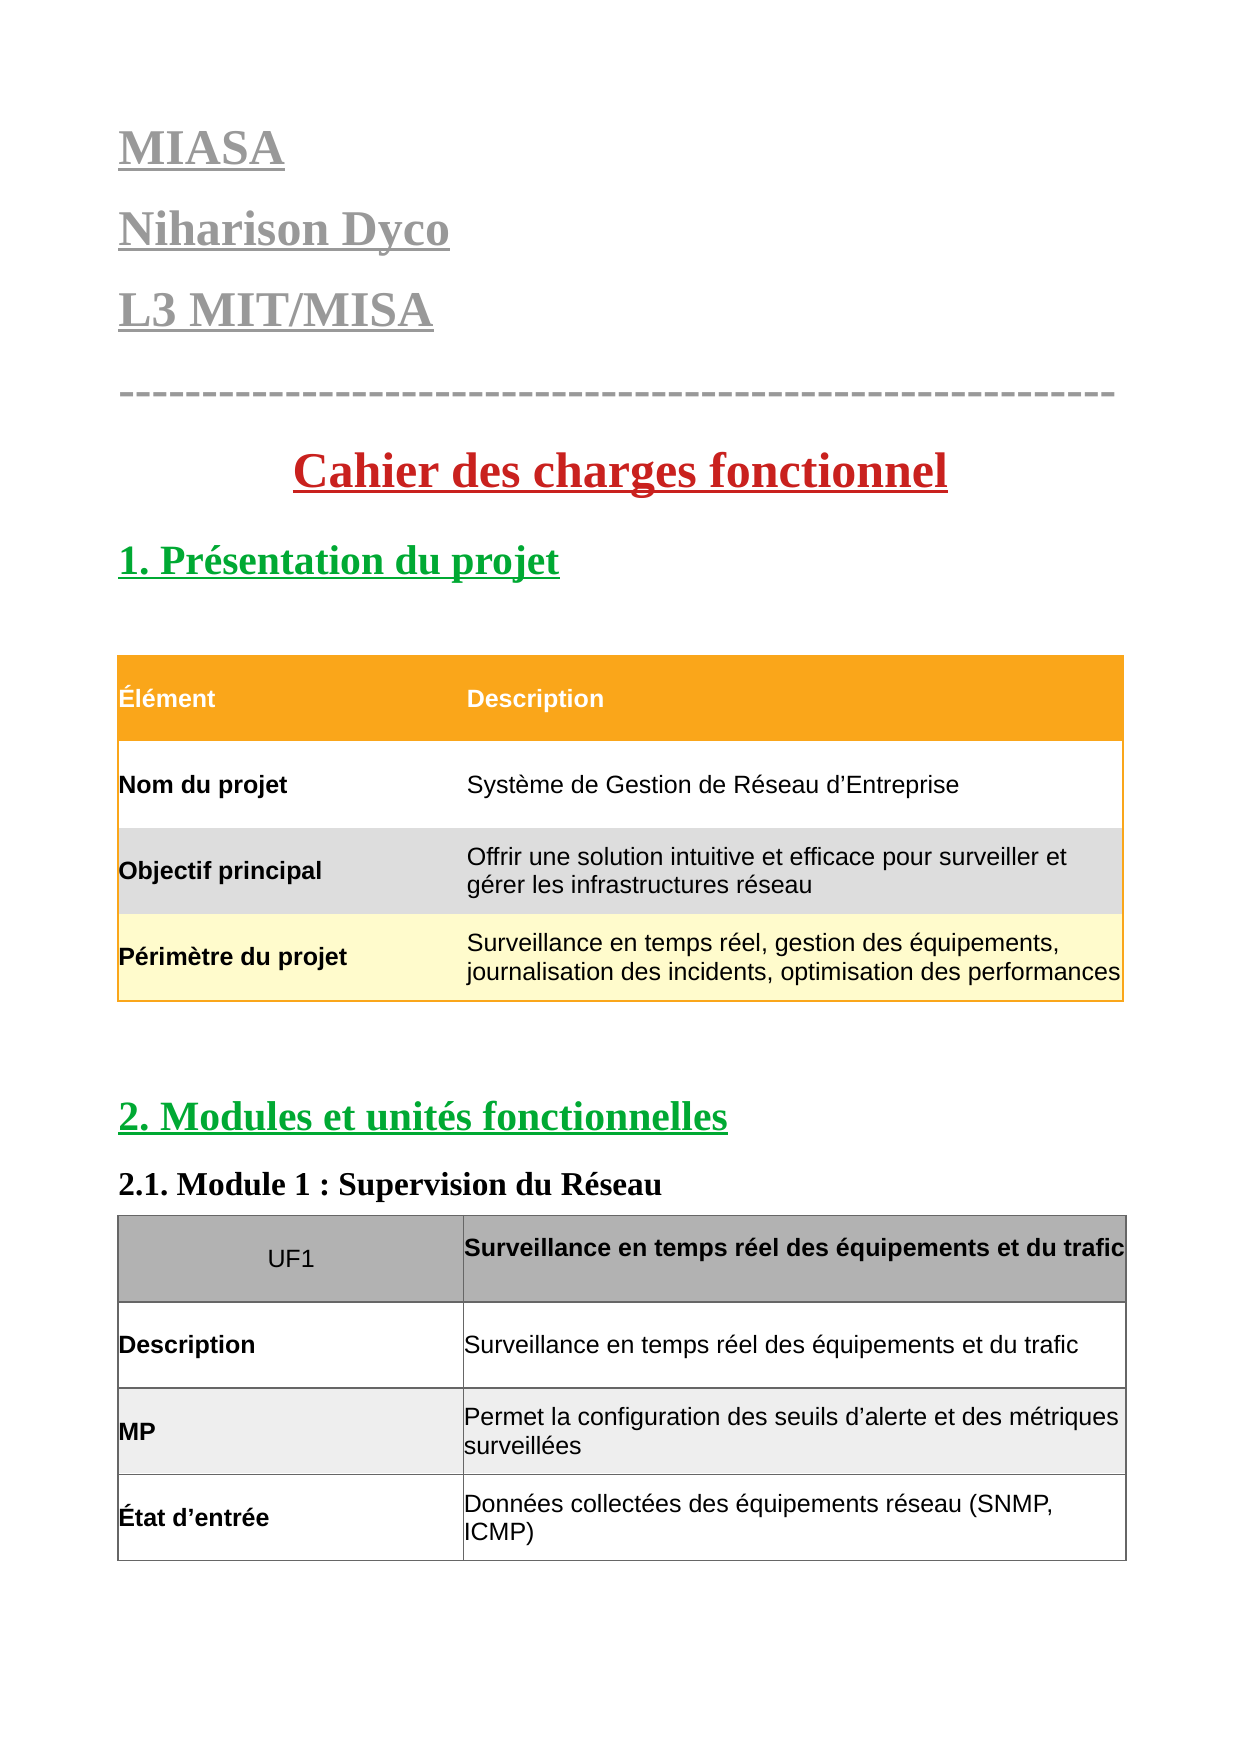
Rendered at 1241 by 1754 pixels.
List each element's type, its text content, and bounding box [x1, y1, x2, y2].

subtitle 2. Modules et unités fonctionnelles [118, 1091, 1122, 1139]
subtitle 1. Présentation du projet [118, 536, 1122, 584]
text Cahier des charges fonctionnel [118, 441, 1122, 498]
table_header UF1 [119, 1216, 463, 1301]
subtitle 2.1. Module 1 : Supervision du Réseau [118, 1164, 1122, 1202]
table_cell MP [119, 1389, 463, 1473]
text MIASA [118, 118, 1122, 176]
table_cell État d’entrée [119, 1475, 463, 1560]
text L3 MIT/MISA [118, 279, 1122, 337]
table_cell Surveillance en temps réel, gestion des équipements, journalisation des incidents, optimisation des performances [467, 914, 1122, 1000]
table_cell Périmètre du projet [119, 914, 467, 1000]
table_cell Système de Gestion de Réseau d’Entreprise [467, 741, 1122, 827]
text ------------------------------------------------------------ [118, 360, 1122, 417]
table_cell Offrir une solution intuitive et efficace pour surveiller et gérer les infrastructures réseau [467, 828, 1122, 914]
table_header Élément [119, 657, 467, 741]
table_cell Objectif principal [119, 828, 467, 914]
table_cell Données collectées des équipements réseau (SNMP, ICMP) [464, 1475, 1125, 1560]
table_header Surveillance en temps réel des équipements et du trafic [464, 1216, 1125, 1301]
table_cell Surveillance en temps réel des équipements et du trafic [464, 1303, 1125, 1387]
table_cell Permet la configuration des seuils d’alerte et des métriques surveillées [464, 1389, 1125, 1473]
table_cell Nom du projet [119, 741, 467, 827]
table_cell Description [119, 1303, 463, 1387]
table_header Description [467, 657, 1122, 741]
text Niharison Dyco [118, 199, 1122, 256]
